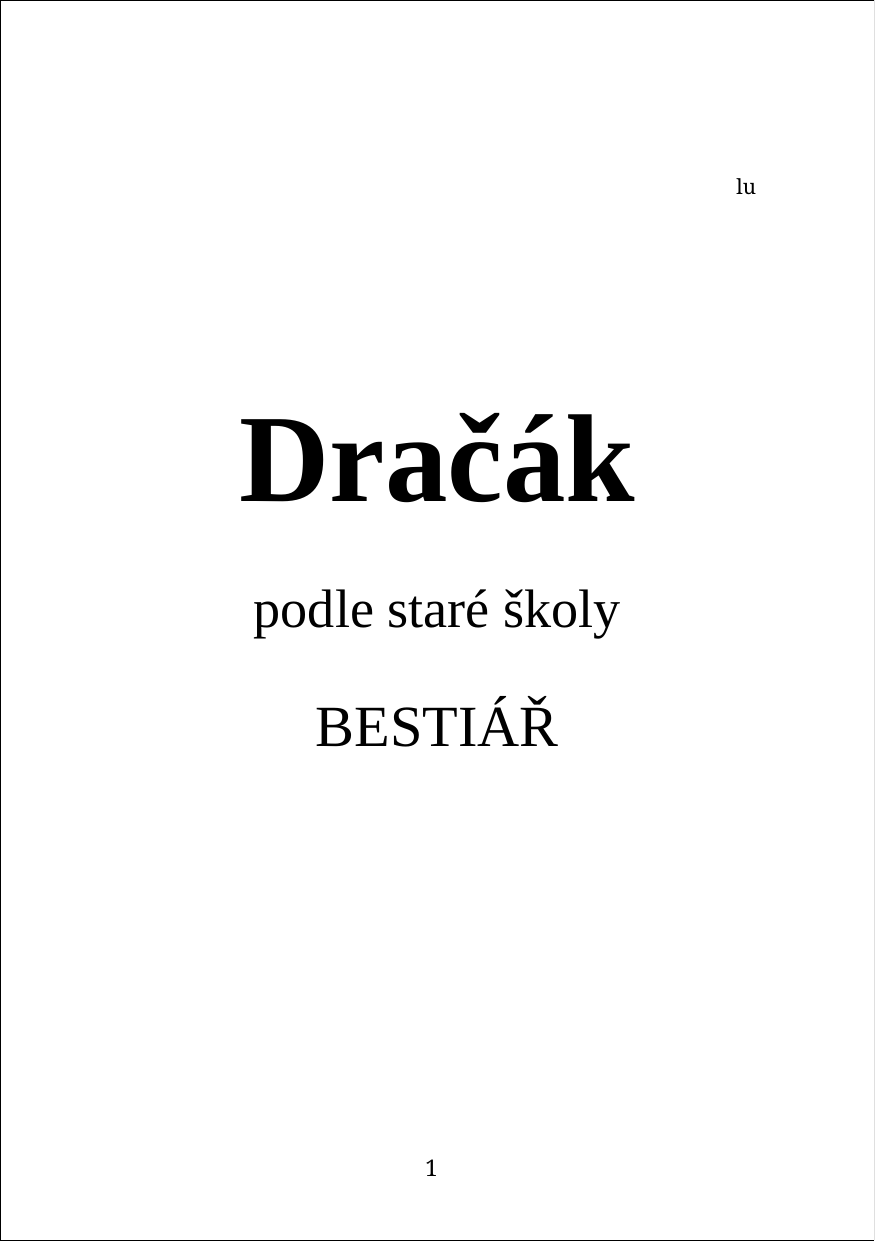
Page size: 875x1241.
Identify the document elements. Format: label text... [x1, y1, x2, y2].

text Dračák [118, 385, 756, 528]
text podle staré školy [118, 577, 756, 639]
text lu [118, 172, 756, 200]
text BESTIÁŘ [118, 692, 756, 759]
